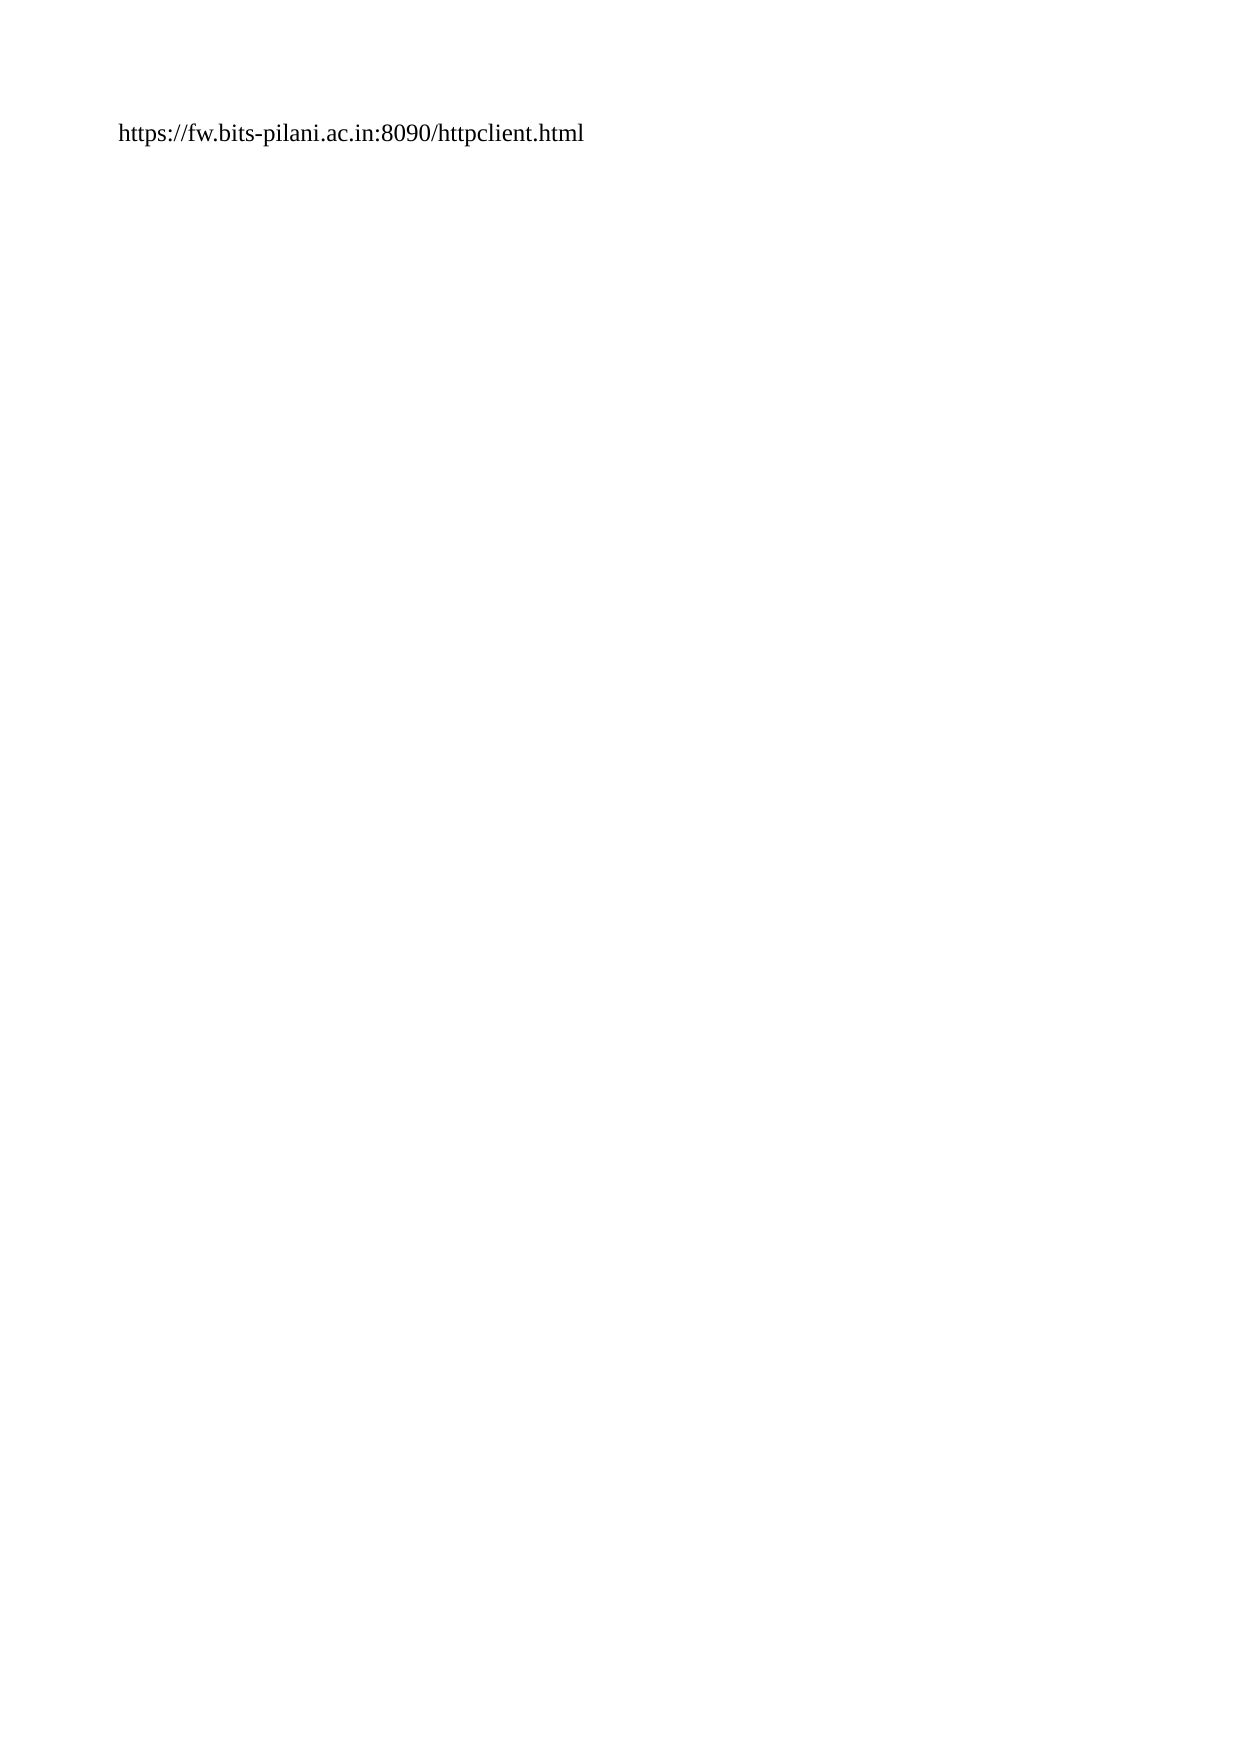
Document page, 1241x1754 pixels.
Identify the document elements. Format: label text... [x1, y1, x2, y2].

text https://fw.bits-pilani.ac.in:8090/httpclient.html [118, 118, 1122, 147]
